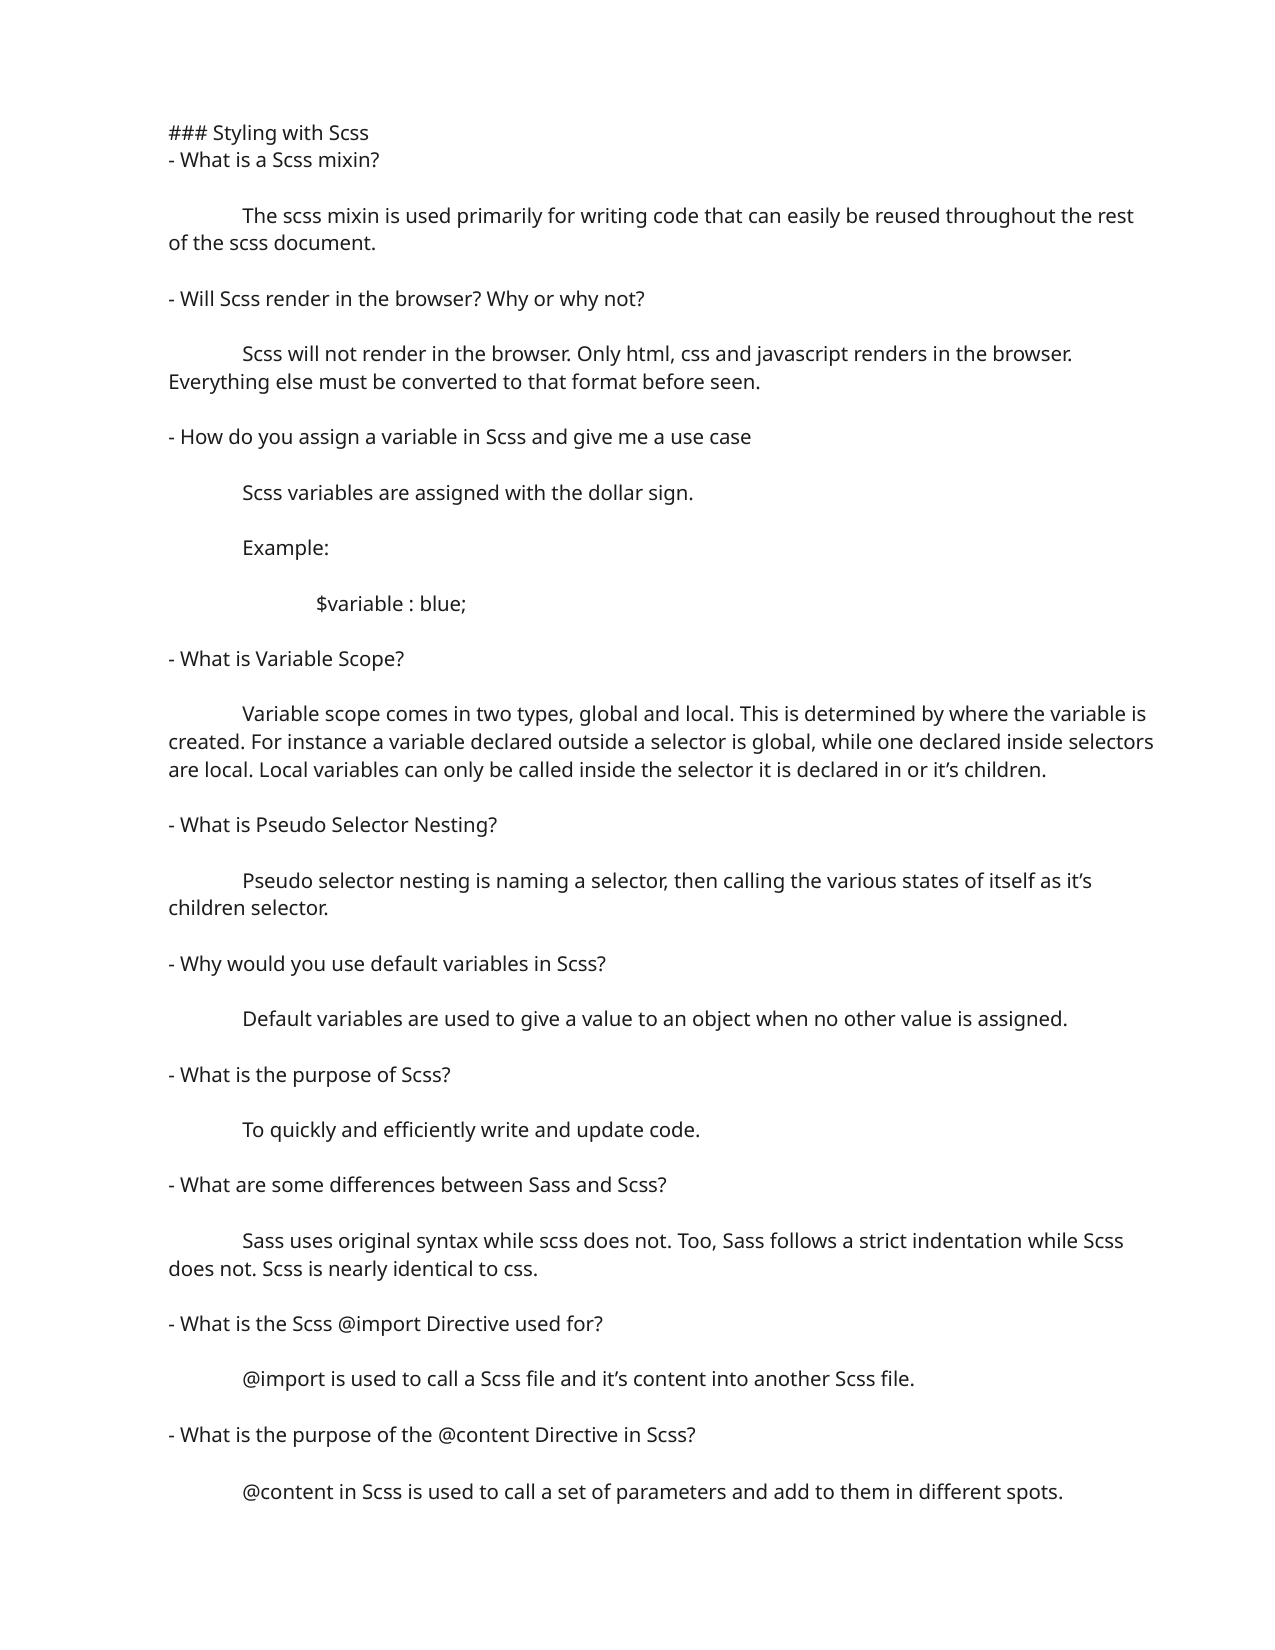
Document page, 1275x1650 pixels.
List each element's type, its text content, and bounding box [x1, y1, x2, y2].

text Pseudo selector nesting is naming a selector, then calling the various states of itself as it’s children selector. [168, 866, 1157, 922]
text The scss mixin is used primarily for writing code that can easily be reused throughout the rest of the scss document. [168, 201, 1157, 257]
text $variable : blue; [168, 589, 1157, 617]
text To quickly and efficiently write and update code. [168, 1116, 1157, 1143]
text ### Styling with Scss [168, 118, 1157, 146]
text - What is Pseudo Selector Nesting? [168, 811, 1157, 838]
text Sass uses original syntax while scss does not. Too, Sass follows a strict indentation while Scss does not. Scss is nearly identical to css. [168, 1226, 1157, 1282]
text Example: [168, 534, 1157, 561]
text Variable scope comes in two types, global and local. This is determined by where the variable is created. For instance a variable declared outside a selector is global, while one declared inside selectors are local. Local variables can only be called inside the selector it is declared in or it’s children. [168, 700, 1157, 783]
text Default variables are used to give a value to an object when no other value is assigned. [168, 1005, 1157, 1032]
text - What is Variable Scope? [168, 644, 1157, 672]
text - What is a Scss mixin? [168, 146, 1157, 173]
text - How do you assign a variable in Scss and give me a use case [168, 423, 1157, 451]
text - What is the purpose of Scss? [168, 1060, 1157, 1088]
text @import is used to call a Scss file and it’s content into another Scss file. [168, 1365, 1157, 1393]
text - What are some differences between Sass and Scss? [168, 1171, 1157, 1199]
text - What is the purpose of the @content Directive in Scss? [168, 1420, 1157, 1448]
text @content in Scss is used to call a set of parameters and add to them in different spots. [168, 1478, 1157, 1505]
text Scss will not render in the browser. Only html, css and javascript renders in the browser. Everything else must be converted to that format before seen. [168, 340, 1157, 395]
text - Will Scss render in the browser? Why or why not? [168, 284, 1157, 312]
text - Why would you use default variables in Scss? [168, 949, 1157, 977]
text - What is the Scss @import Directive used for? [168, 1309, 1157, 1337]
text Scss variables are assigned with the dollar sign. [168, 478, 1157, 506]
